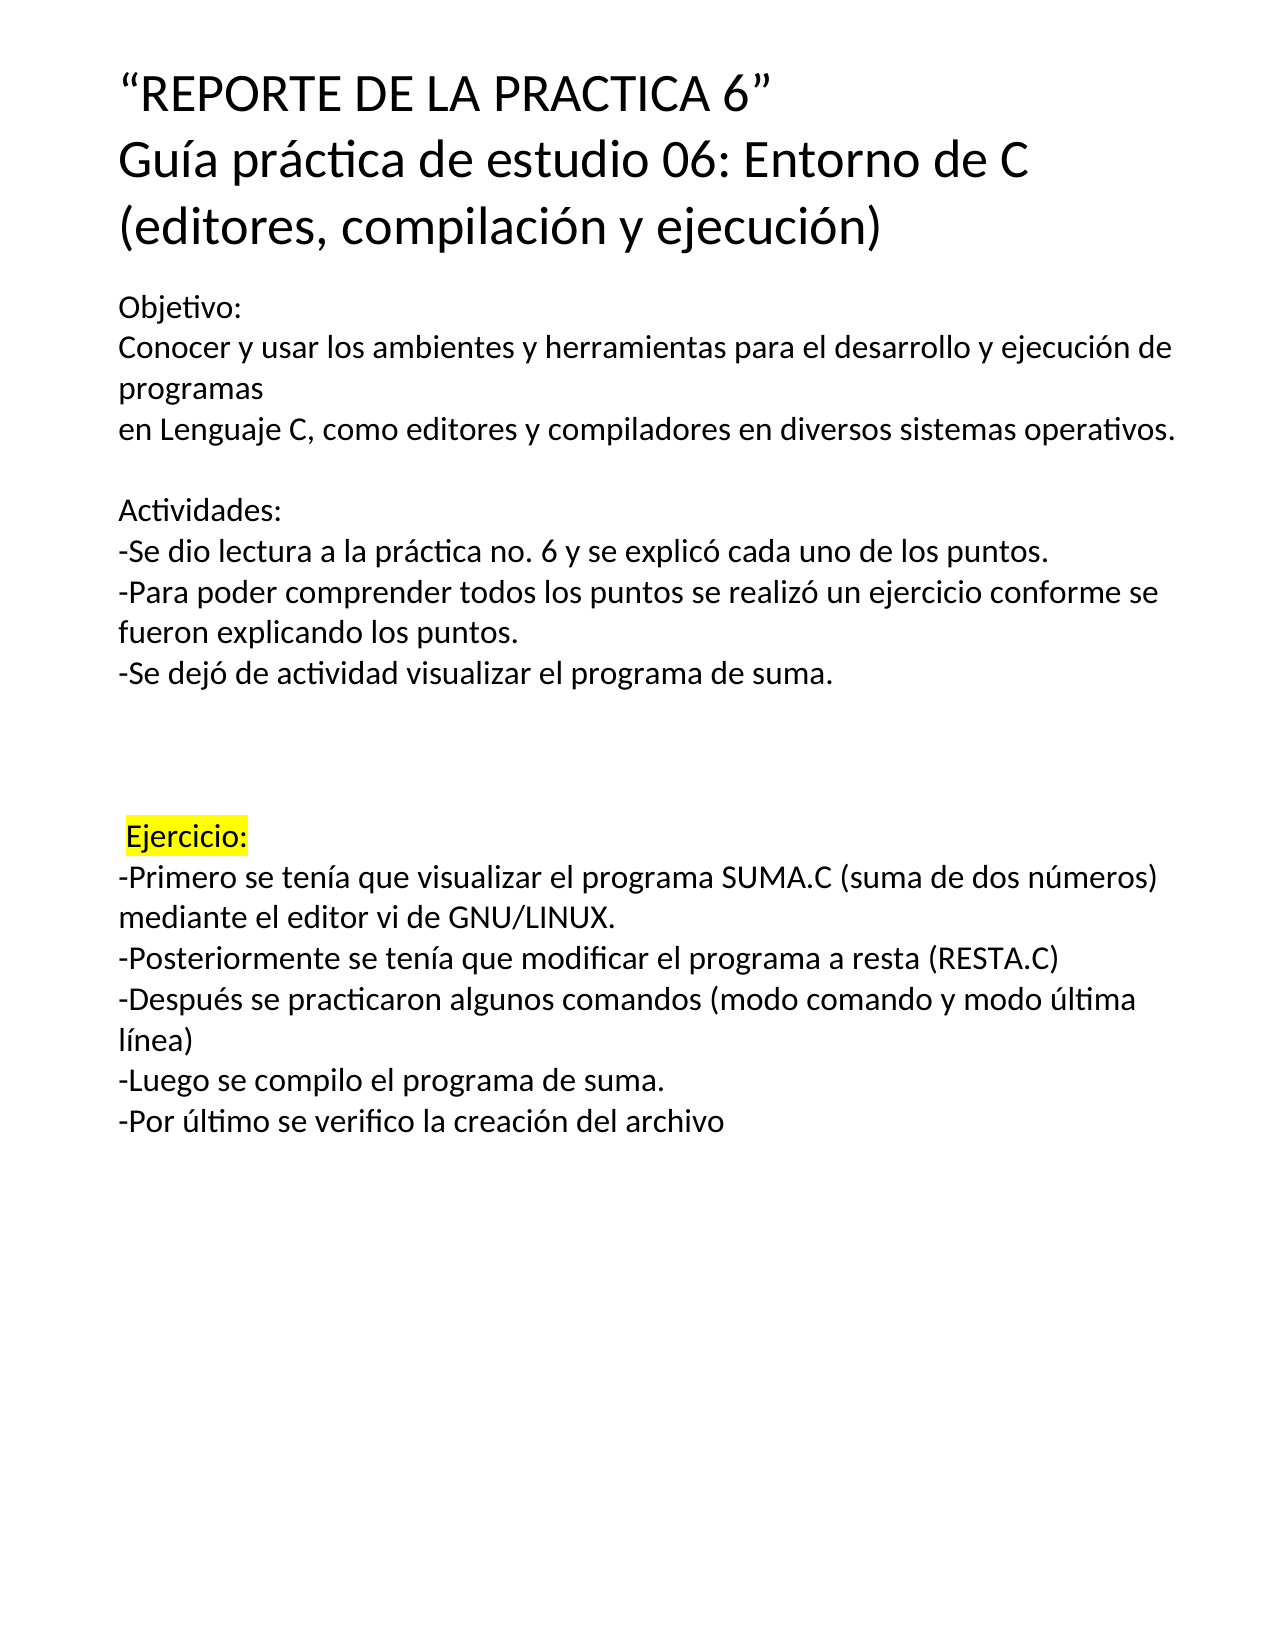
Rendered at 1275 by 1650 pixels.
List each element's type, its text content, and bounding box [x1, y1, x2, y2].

text -Después se practicaron algunos comandos (modo comando y modo última línea) [118, 978, 1205, 1059]
text Guía práctica de estudio 06: Entorno de C (editores, compilación y ejecución) [118, 125, 1205, 258]
text en Lenguaje C, como editores y compiladores en diversos sistemas operativos. [118, 408, 1205, 489]
text Conocer y usar los ambientes y herramientas para el desarrollo y ejecución de programas [118, 326, 1205, 408]
text -Se dejó de actividad visualizar el programa de suma. [118, 652, 1205, 693]
text -Posteriormente se tenía que modificar el programa a resta (RESTA.C) [118, 937, 1205, 978]
text “REPORTE DE LA PRACTICA 6” [118, 59, 1205, 125]
text Objetivo: [118, 286, 1205, 326]
text -Por último se verifico la creación del archivo [118, 1100, 1205, 1141]
text Actividades: [118, 489, 1205, 530]
text -Luego se compilo el programa de suma. [118, 1059, 1205, 1100]
text -Para poder comprender todos los puntos se realizó un ejercicio conforme se fueron explicando los puntos. [118, 571, 1205, 652]
text Ejercicio: [118, 815, 1205, 856]
text -Primero se tenía que visualizar el programa SUMA.C (suma de dos números) mediante el editor vi de GNU/LINUX. [118, 856, 1205, 937]
text -Se dio lectura a la práctica no. 6 y se explicó cada uno de los puntos. [118, 530, 1205, 571]
